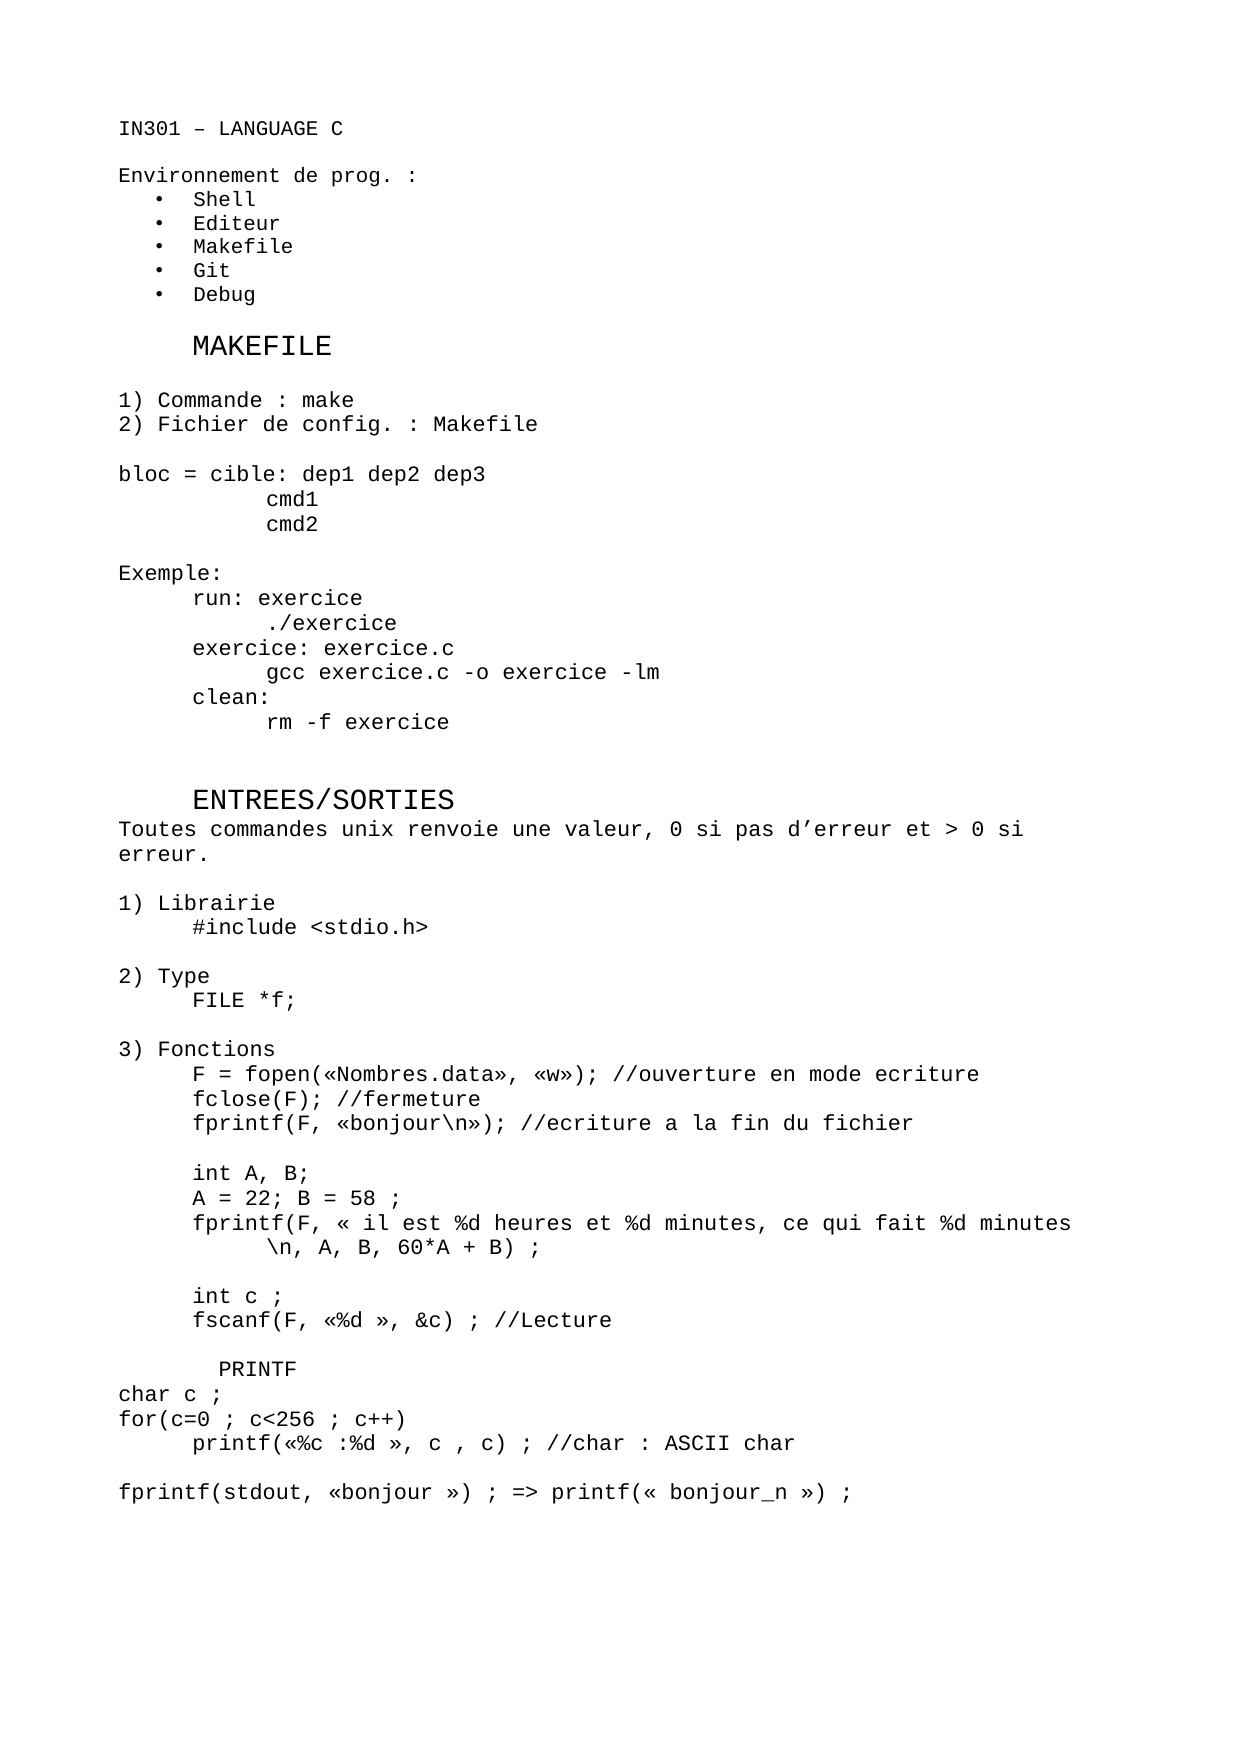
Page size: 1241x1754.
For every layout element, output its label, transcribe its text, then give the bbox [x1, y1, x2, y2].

text cmd1 [118, 488, 1122, 513]
text bloc = cible: dep1 dep2 dep3 [118, 463, 1122, 488]
text ./exercice [118, 612, 1122, 637]
text Environnement de prog. : [118, 165, 1122, 189]
text 1) Librairie [118, 892, 1122, 916]
text PRINTF [118, 1358, 1122, 1383]
text for(c=0 ; c<256 ; c++) [118, 1408, 1122, 1432]
text #include <stdio.h> [118, 916, 1122, 941]
text fprintf(stdout, «bonjour ») ; => printf(« bonjour_n ») ; [118, 1481, 1122, 1506]
text \n, A, B, 60*A + B) ; [118, 1236, 1122, 1261]
text printf(«%c :%d », c , c) ; //char : ASCII char [118, 1432, 1122, 1457]
text exercice: exercice.c [118, 637, 1122, 661]
text Exemple: [118, 562, 1122, 587]
text IN301 – LANGUAGE C [118, 118, 1122, 142]
text MAKEFILE [118, 331, 1122, 364]
list Git [156, 260, 1122, 284]
text rm -f exercice [118, 711, 1122, 736]
text char c ; [118, 1383, 1122, 1408]
text Toutes commandes unix renvoie une valeur, 0 si pas d’erreur et > 0 si erreur. [118, 818, 1122, 868]
list Editeur [156, 213, 1122, 236]
text int c ; [118, 1285, 1122, 1310]
text clean: [118, 686, 1122, 711]
text ENTREES/SORTIES [118, 785, 1122, 818]
text fprintf(F, « il est %d heures et %d minutes, ce qui fait %d minutes [118, 1212, 1122, 1236]
text fscanf(F, «%d », &c) ; //Lecture [118, 1310, 1122, 1334]
text 2) Type [118, 965, 1122, 990]
text fprintf(F, «bonjour\n»); //ecriture a la fin du fichier [118, 1112, 1122, 1137]
text 2) Fichier de config. : Makefile [118, 413, 1122, 438]
text int A, B; [118, 1162, 1122, 1187]
text cmd2 [118, 513, 1122, 537]
list Shell [156, 189, 1122, 213]
list Makefile [156, 236, 1122, 260]
list Debug [156, 284, 1122, 307]
text F = fopen(«Nombres.data», «w»); //ouverture en mode ecriture [118, 1063, 1122, 1088]
text FILE *f; [118, 990, 1122, 1014]
text fclose(F); //fermeture [118, 1088, 1122, 1112]
text 3) Fonctions [118, 1038, 1122, 1063]
text run: exercice [118, 587, 1122, 612]
text gcc exercice.c -o exercice -lm [118, 661, 1122, 686]
text A = 22; B = 58 ; [118, 1187, 1122, 1212]
text 1) Commande : make [118, 389, 1122, 413]
